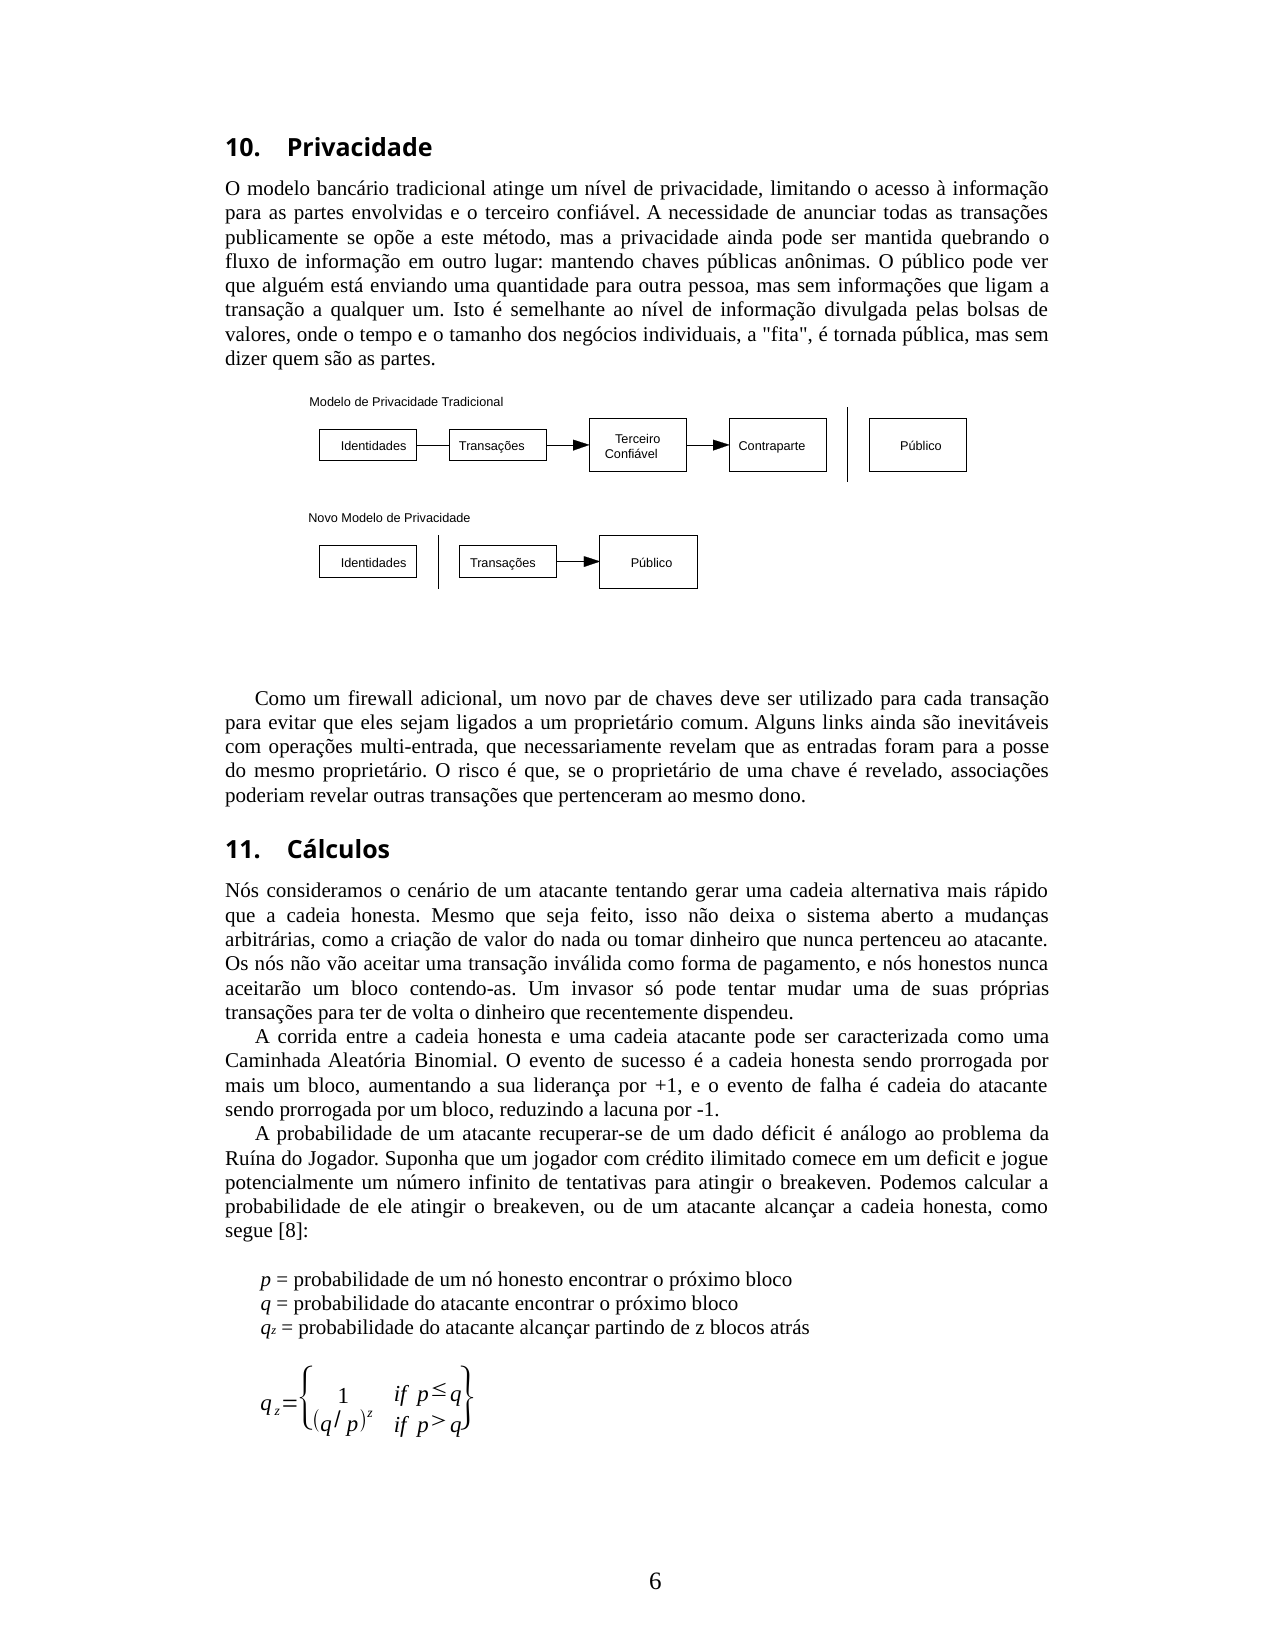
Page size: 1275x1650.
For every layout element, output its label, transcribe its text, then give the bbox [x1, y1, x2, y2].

text A corrida entre a cadeia honesta e uma cadeia atacante pode ser caracterizada como uma Caminhada Aleatória Binomial. O evento de sucesso é a cadeia honesta sendo prorrogada por mais um bloco, aumentando a sua liderança por +1, e o evento de falha é cadeia do atacante sendo prorrogada por um bloco, reduzindo a lacuna por -1. [225, 1024, 1050, 1121]
text qz = probabilidade do atacante alcançar partindo de z blocos atrás [260, 1315, 1050, 1339]
text A probabilidade de um atacante recuperar-se de um dado déficit é análogo ao problema da Ruína do Jogador. Suponha que um jogador com crédito ilimitado comece em um deficit e jogue potencialmente um número infinito de tentativas para atingir o breakeven. Podemos calcular a probabilidade de ele atingir o breakeven, ou de um atacante alcançar a cadeia honesta, como segue [8]: [225, 1121, 1050, 1242]
subtitle 11. Cálculos [225, 832, 1050, 866]
text q = probabilidade do atacante encontrar o próximo bloco [260, 1291, 1050, 1315]
subtitle 10. Privacidade [225, 129, 1050, 163]
text p = probabilidade de um nó honesto encontrar o próximo bloco [260, 1267, 1050, 1291]
text O modelo bancário tradicional atinge um nível de privacidade, limitando o acesso à informação para as partes envolvidas e o terceiro confiável. A necessidade de anunciar todas as transações publicamente se opõe a este método, mas a privacidade ainda pode ser mantida quebrando o fluxo de informação em outro lugar: mantendo chaves públicas anônimas. O público pode ver que alguém está enviando uma quantidade para outra pessoa, mas sem informações que ligam a transação a qualquer um. Isto é semelhante ao nível de informação divulgada pelas bolsas de valores, onde o tempo e o tamanho dos negócios individuais, a "fita", é tornada pública, mas sem dizer quem são as partes. [225, 176, 1050, 370]
text Nós consideramos o cenário de um atacante tentando gerar uma cadeia alternativa mais rápido que a cadeia honesta. Mesmo que seja feito, isso não deixa o sistema aberto a mudanças arbitrárias, como a criação de valor do nada ou tomar dinheiro que nunca pertenceu ao atacante. Os nós não vão aceitar uma transação inválida como forma de pagamento, e nós honestos nunca aceitarão um bloco contendo-as. Um invasor só pode tentar mudar uma de suas próprias transações para ter de volta o dinheiro que recentemente dispendeu. [225, 878, 1050, 1024]
text Como um firewall adicional, um novo par de chaves deve ser utilizado para cada transação para evitar que eles sejam ligados a um proprietário comum. Alguns links ainda são inevitáveis com operações multi-entrada, que necessariamente revelam que as entradas foram para a posse do mesmo proprietário. O risco é que, se o proprietário de uma chave é revelado, associações poderiam revelar outras transações que pertenceram ao mesmo dono. [225, 685, 1050, 807]
